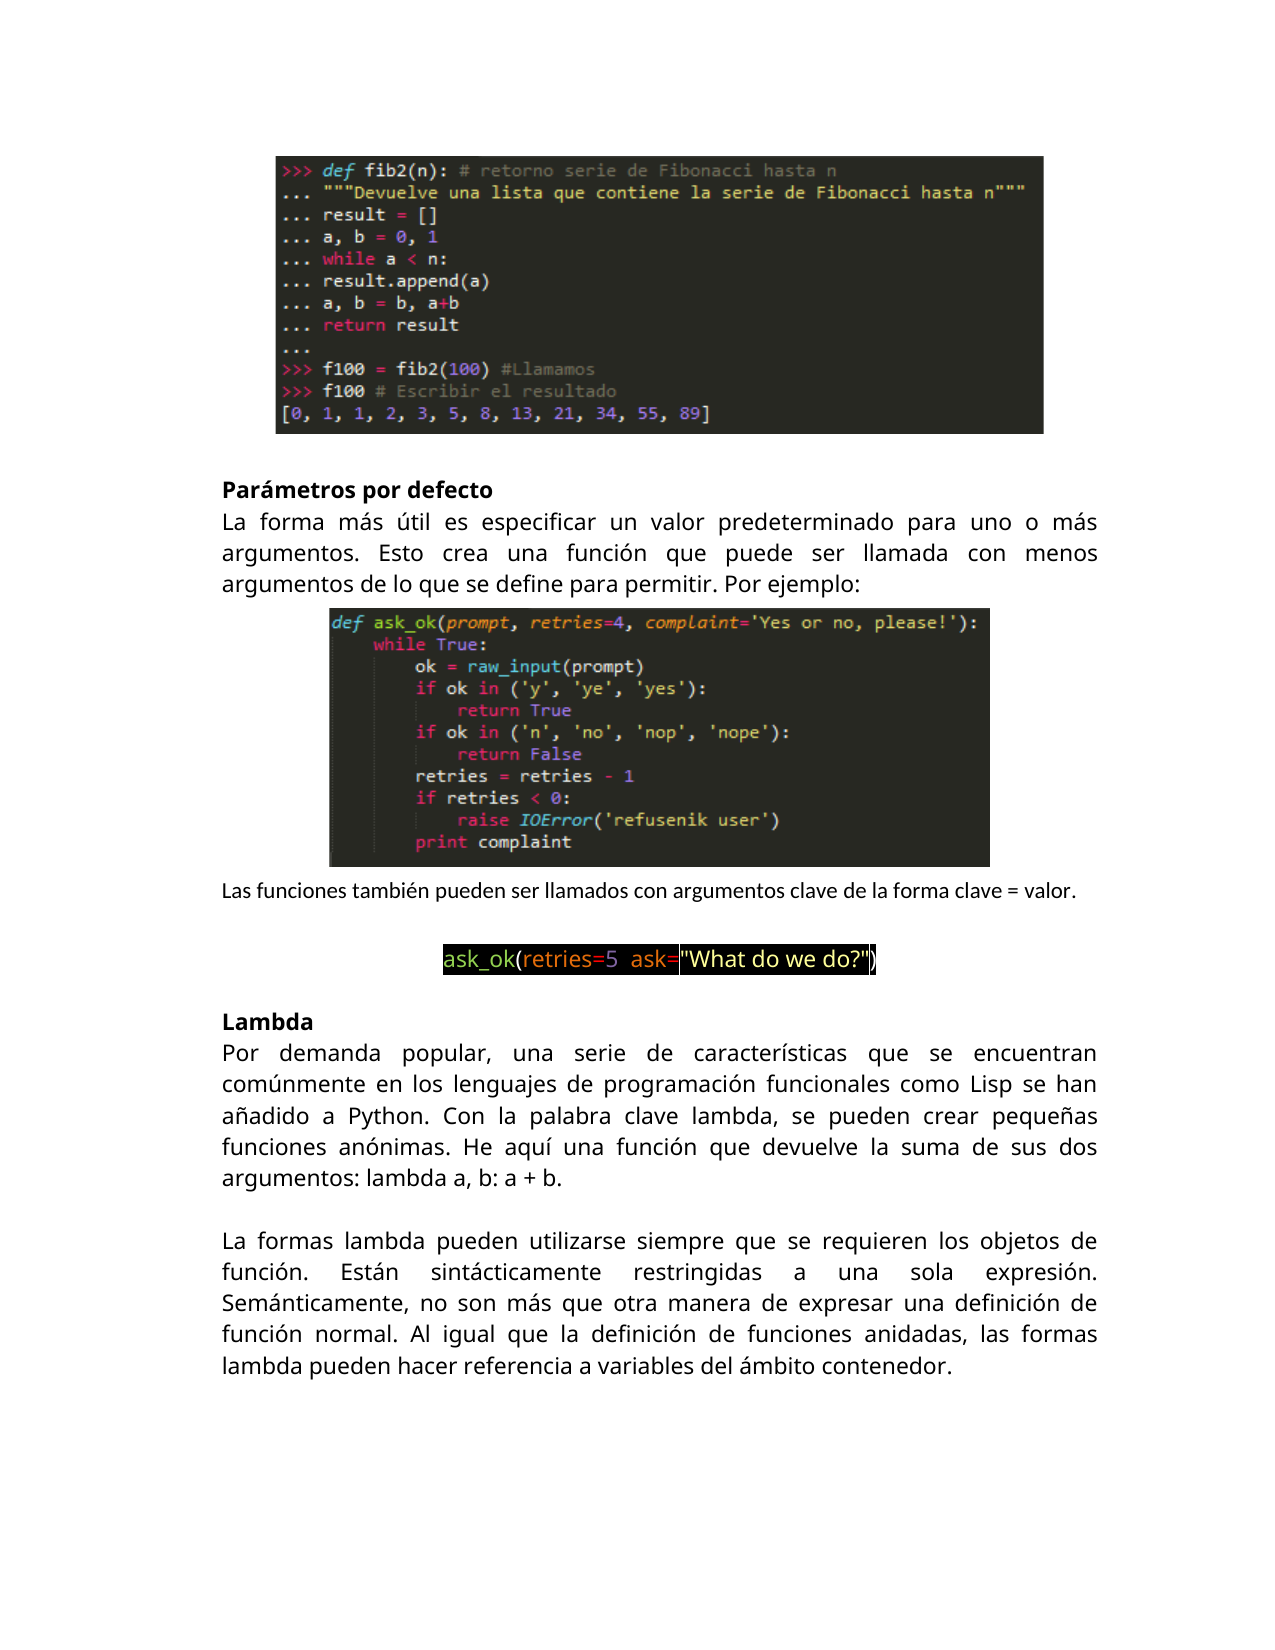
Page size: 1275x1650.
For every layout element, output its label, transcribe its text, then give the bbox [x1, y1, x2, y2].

text ask_ok(retries=5, ask="What do we do?") [222, 943, 1098, 975]
picture [275, 156, 1044, 434]
text Lambda [222, 1006, 1098, 1037]
text Parámetros por defecto [222, 474, 1098, 505]
text La formas lambda pueden utilizarse siempre que se requieren los objetos de función. Están sintácticamente restringidas a una sola expresión. Semánticamente, no son más que otra manera de expresar una definición de función normal. Al igual que la definición de funciones anidadas, las formas lambda pueden hacer referencia a variables del ámbito contenedor. [222, 1225, 1098, 1381]
text La forma más útil es especificar un valor predeterminado para uno o más argumentos. Esto crea una función que puede ser llamada con menos argumentos de lo que se define para permitir. Por ejemplo: [222, 505, 1098, 599]
picture [329, 608, 990, 867]
text Las funciones también pueden ser llamados con argumentos clave de la forma clave = valor. [222, 876, 1098, 904]
text Por demanda popular, una serie de características que se encuentran comúnmente en los lenguajes de programación funcionales como Lisp se han añadido a Python. Con la palabra clave lambda, se pueden crear pequeñas funciones anónimas. He aquí una función que devuelve la suma de sus dos argumentos: lambda a, b: a + b. [222, 1037, 1098, 1193]
